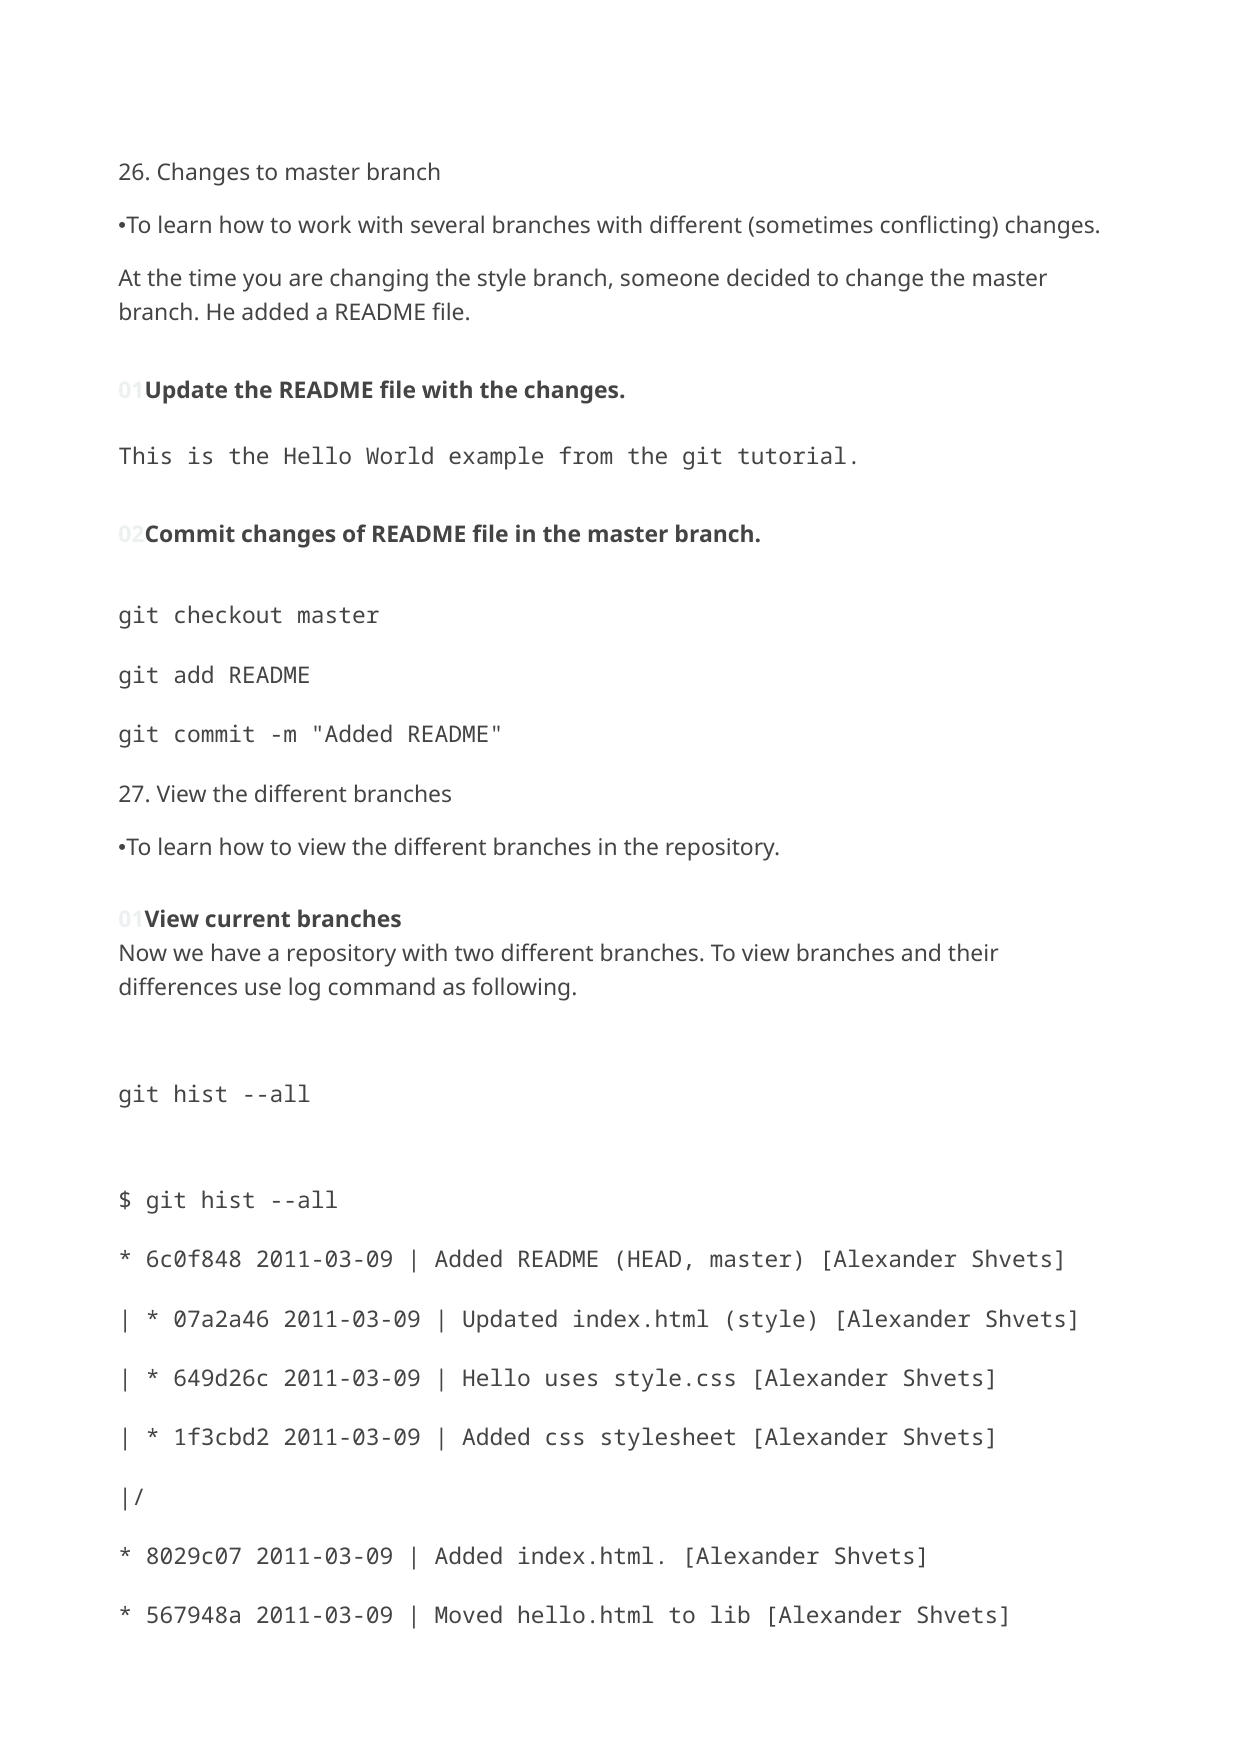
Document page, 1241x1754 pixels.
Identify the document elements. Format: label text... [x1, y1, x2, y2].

text git checkout master [118, 596, 1122, 631]
subtitle RUN: [118, 565, 1122, 596]
subtitle RESULT: [118, 1149, 1122, 1181]
text * 567948a 2011-03-09 | Moved hello.html to lib [Alexander Shvets] [118, 1596, 1122, 1631]
text $ git hist --all [118, 1181, 1122, 1215]
text |/ [118, 1477, 1122, 1512]
text | * 07a2a46 2011-03-09 | Updated index.html (style) [Alexander Shvets] [118, 1299, 1122, 1334]
text git commit -m "Added README" [118, 715, 1122, 749]
subtitle RUN: [118, 1043, 1122, 1074]
text | * 1f3cbd2 2011-03-09 | Added css stylesheet [Alexander Shvets] [118, 1418, 1122, 1452]
text git add README [118, 656, 1122, 690]
list To learn how to view the different branches in the repository. [118, 827, 1122, 862]
text * 6c0f848 2011-03-09 | Added README (HEAD, master) [Alexander Shvets] [118, 1240, 1122, 1274]
text Now we have a repository with two different branches. To view branches and their differences use log command as following. [118, 934, 1122, 1002]
subtitle 27. View the different branches [118, 774, 1122, 809]
text | * 649d26c 2011-03-09 | Hello uses style.css [Alexander Shvets] [118, 1359, 1122, 1393]
text This is the Hello World example from the git tutorial. [118, 437, 1122, 471]
text At the time you are changing the style branch, someone decided to change the master branch. He added a README file. [118, 259, 1122, 327]
subtitle 01Update the README file with the changes. [118, 352, 1122, 406]
text git hist --all [118, 1074, 1122, 1109]
subtitle 02Commit changes of README file in the master branch. [118, 496, 1122, 549]
subtitle FILE: README [118, 406, 1122, 437]
text * 8029c07 2011-03-09 | Added index.html. [Alexander Shvets] [118, 1537, 1122, 1571]
subtitle 01View current branches [118, 881, 1122, 934]
list To learn how to work with several branches with different (sometimes conflicting) changes. [118, 206, 1122, 240]
subtitle 26. Changes to master branch [118, 152, 1122, 187]
